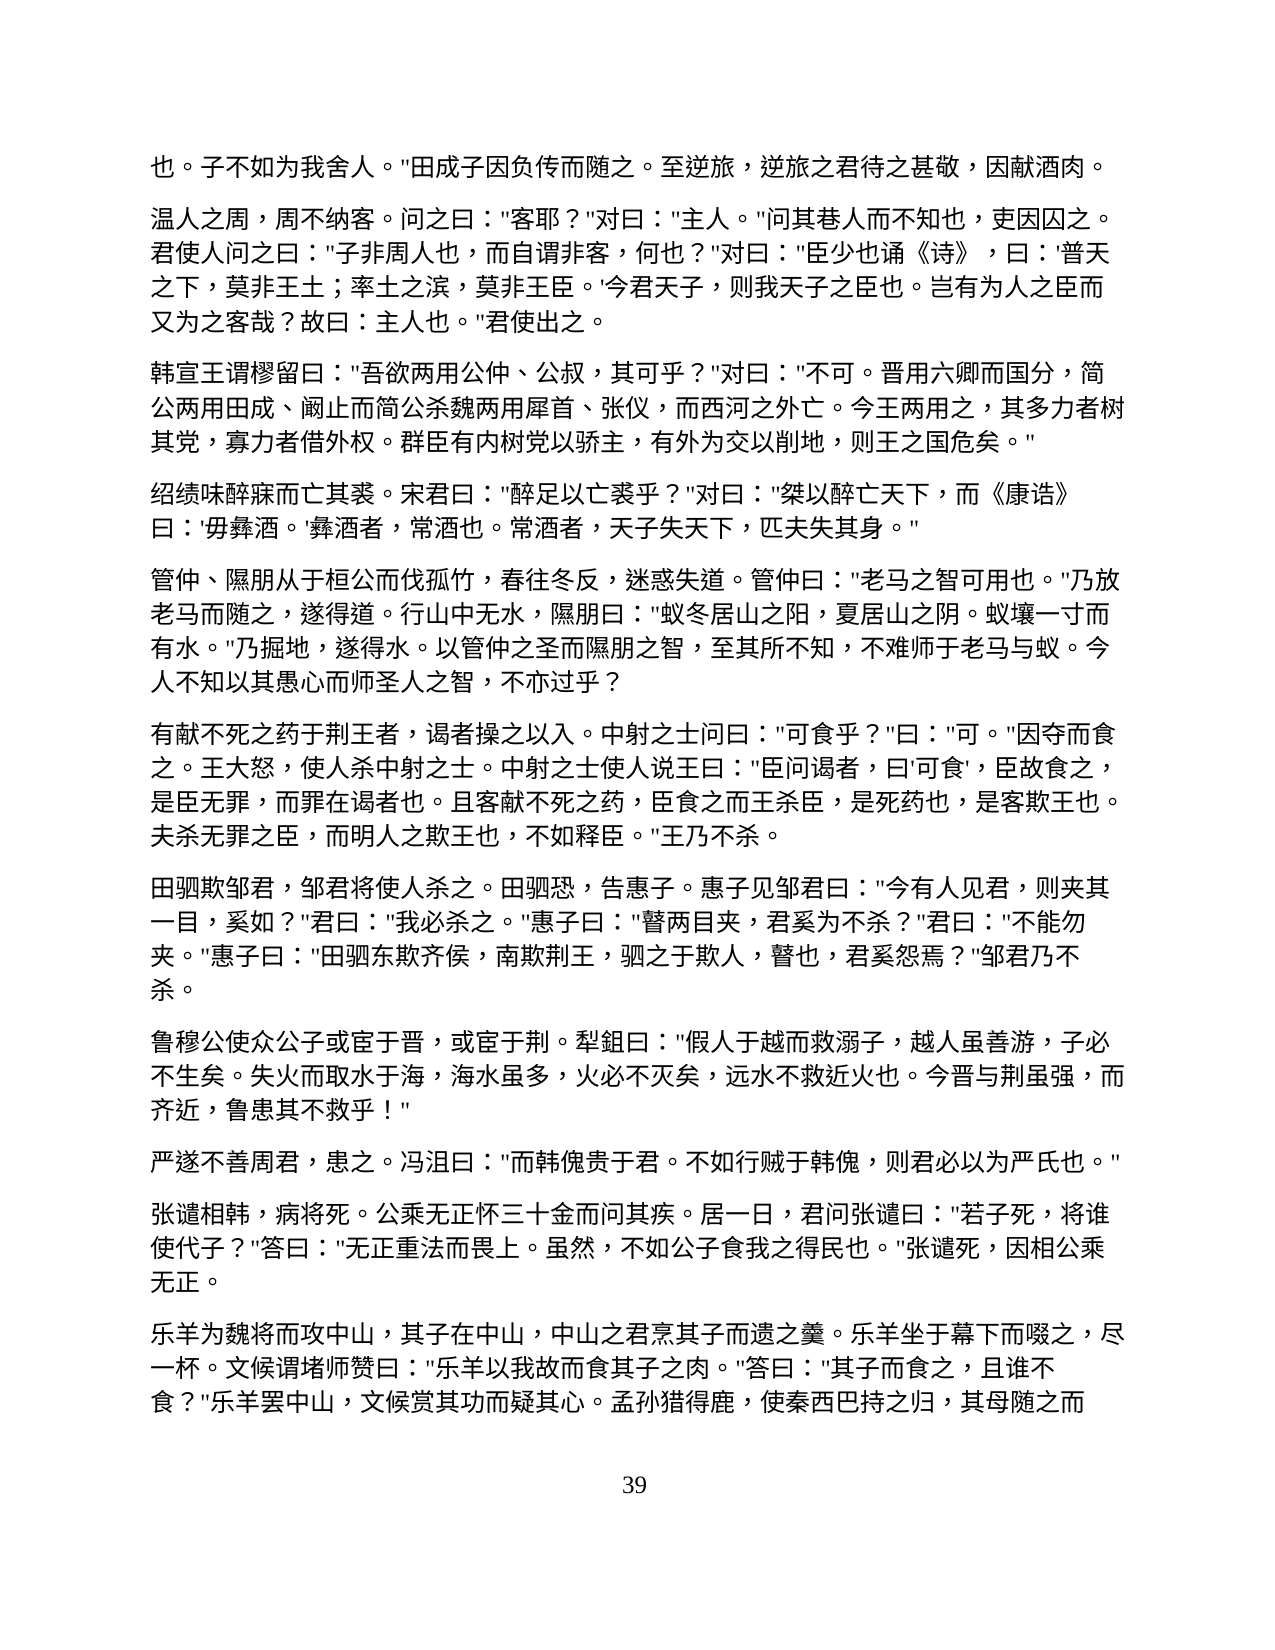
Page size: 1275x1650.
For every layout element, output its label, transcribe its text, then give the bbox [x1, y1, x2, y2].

text 韩宣王谓樛留曰："吾欲两用公仲、公叔，其可乎？"对曰："不可。晋用六卿而国分，简公两用田成、阚止而简公杀魏两用犀首、张仪，而西河之外亡。今王两用之，其多力者树其党，寡力者借外权。群臣有内树党以骄主，有外为交以削地，则王之国危矣。" [150, 356, 1125, 458]
text 也。子不如为我舍人。"田成子因负传而随之。至逆旅，逆旅之君待之甚敬，因献酒肉。 [150, 150, 1125, 184]
text 温人之周，周不纳客。问之曰："客耶？"对曰："主人。"问其巷人而不知也，吏因囚之。君使人问之曰："子非周人也，而自谓非客，何也？"对曰："臣少也诵《诗》，曰：'普天之下，莫非王土；率土之滨，莫非王臣。'今君天子，则我天子之臣也。岂有为人之臣而又为之客哉？故曰：主人也。"君使出之。 [150, 202, 1125, 338]
text 张谴相韩，病将死。公乘无正怀三十金而问其疾。居一日，君问张谴曰："若子死，将谁使代子？"答曰："无正重法而畏上。虽然，不如公子食我之得民也。"张谴死，因相公乘无正。 [150, 1197, 1125, 1299]
text 绍绩味醉寐而亡其裘。宋君曰："醉足以亡裘乎？"对曰："桀以醉亡天下，而《康诰》曰：'毋彝酒。'彝酒者，常酒也。常酒者，天子失天下，匹夫失其身。" [150, 476, 1125, 544]
text 乐羊为魏将而攻中山，其子在中山，中山之君烹其子而遗之羹。乐羊坐于幕下而啜之，尽一杯。文候谓堵师赞曰："乐羊以我故而食其子之肉。"答曰："其子而食之，且谁不食？"乐羊罢中山，文候赏其功而疑其心。孟孙猎得鹿，使秦西巴持之归，其母随之而 [150, 1317, 1125, 1419]
text 严遂不善周君，患之。冯沮曰："而韩傀贵于君。不如行贼于韩傀，则君必以为严氏也。" [150, 1145, 1125, 1179]
text 田驷欺邹君，邹君将使人杀之。田驷恐，告惠子。惠子见邹君曰："今有人见君，则夹其一目，奚如？"君曰："我必杀之。"惠子曰："瞽两目夹，君奚为不杀？"君曰："不能勿夹。"惠子曰："田驷东欺齐侯，南欺荆王，驷之于欺人，瞽也，君奚怨焉？"邹君乃不杀。 [150, 871, 1125, 1007]
text 有献不死之药于荆王者，谒者操之以入。中射之士问曰："可食乎？"曰："可。"因夺而食之。王大怒，使人杀中射之士。中射之士使人说王曰："臣问谒者，曰'可食'，臣故食之，是臣无罪，而罪在谒者也。且客献不死之药，臣食之而王杀臣，是死药也，是客欺王也。夫杀无罪之臣，而明人之欺王也，不如释臣。"王乃不杀。 [150, 716, 1125, 853]
text 鲁穆公使众公子或宦于晋，或宦于荆。犁鉏曰："假人于越而救溺子，越人虽善游，子必不生矣。失火而取水于海，海水虽多，火必不灭矣，远水不救近火也。今晋与荆虽强，而齐近，鲁患其不救乎！" [150, 1025, 1125, 1127]
text 管仲、隰朋从于桓公而伐孤竹，春往冬反，迷惑失道。管仲曰："老马之智可用也。"乃放老马而随之，遂得道。行山中无水，隰朋曰："蚁冬居山之阳，夏居山之阴。蚁壤一寸而有水。"乃掘地，遂得水。以管仲之圣而隰朋之智，至其所不知，不难师于老马与蚁。今人不知以其愚心而师圣人之智，不亦过乎？ [150, 562, 1125, 698]
